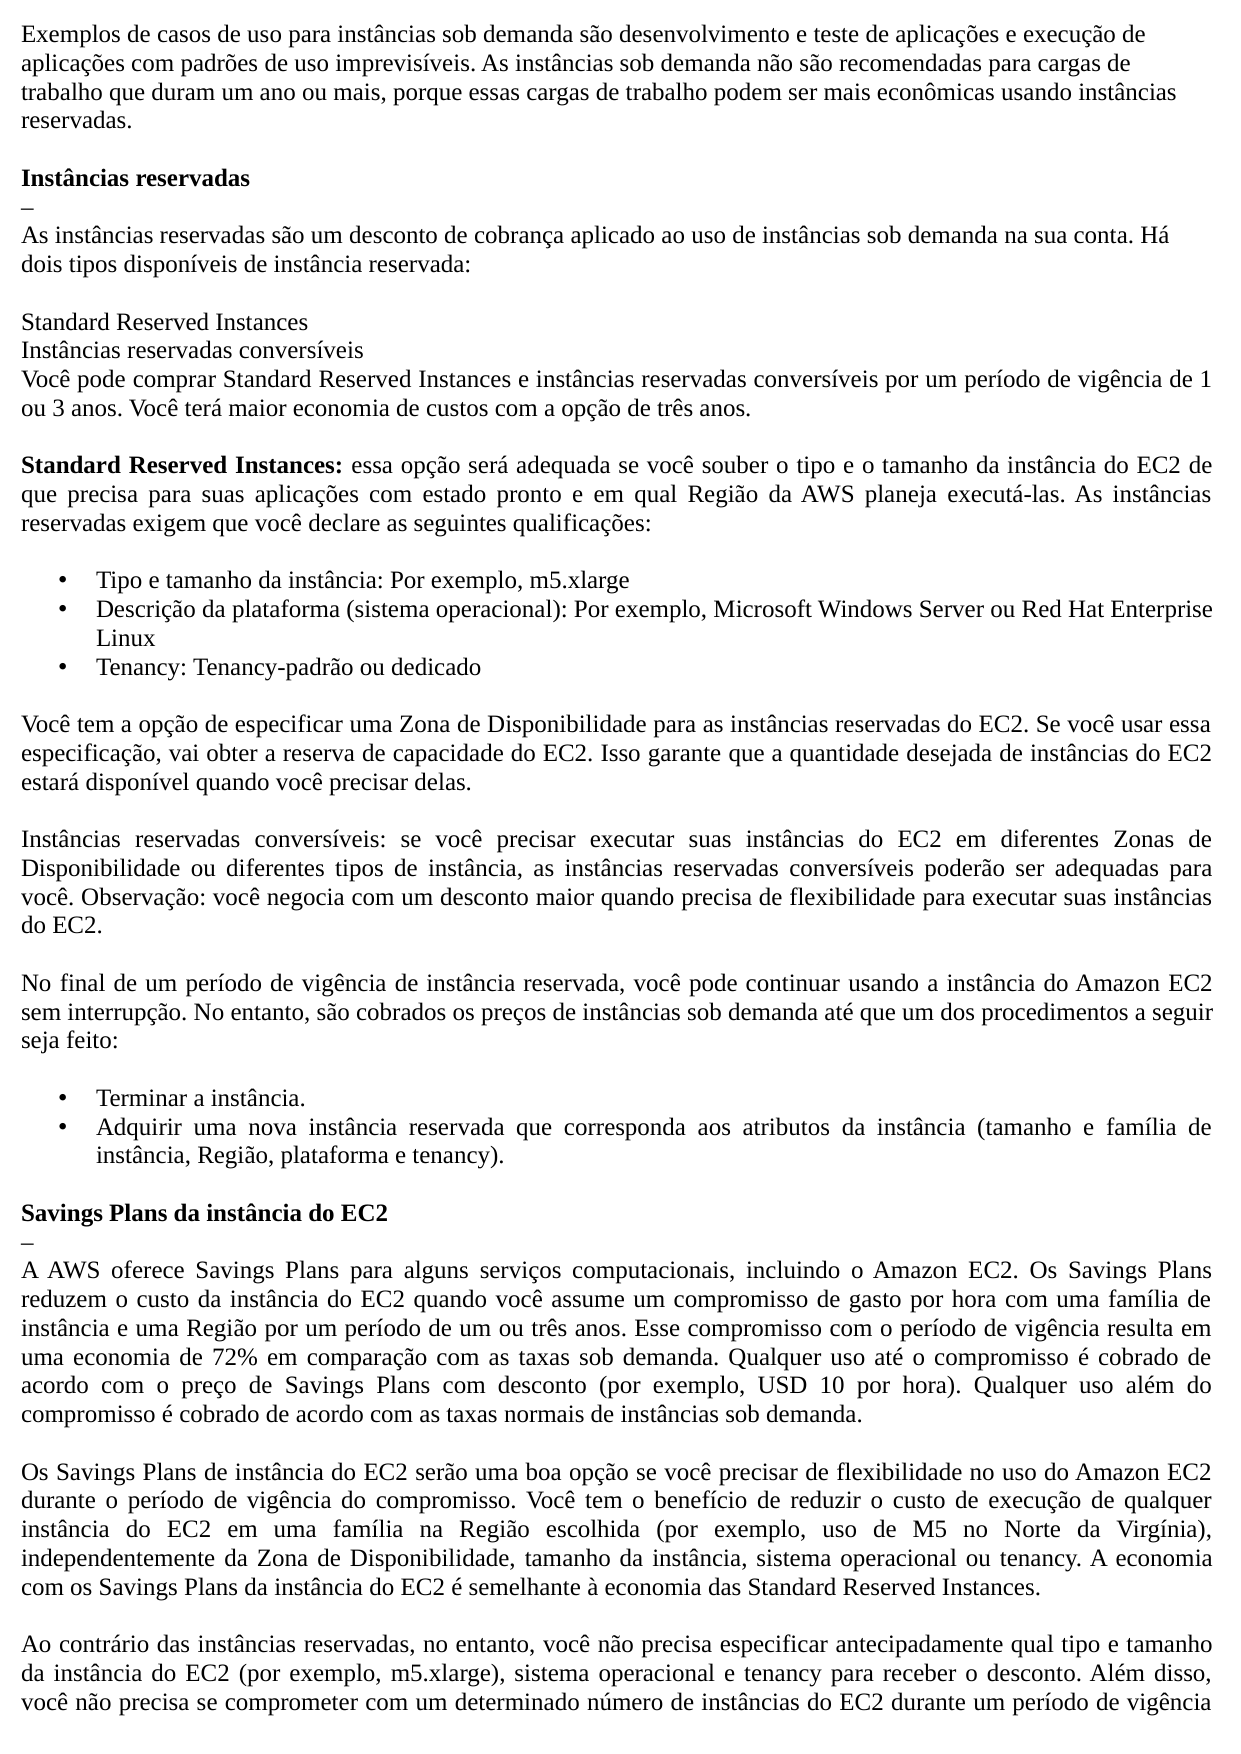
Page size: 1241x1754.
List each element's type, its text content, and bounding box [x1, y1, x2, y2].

text As instâncias reservadas são um desconto de cobrança aplicado ao uso de instâncias sob demanda na sua conta. Há dois tipos disponíveis de instância reservada: [21, 220, 1213, 278]
text No final de um período de vigência de instância reservada, você pode continuar usando a instância do Amazon EC2 sem interrupção. No entanto, são cobrados os preços de instâncias sob demanda até que um dos procedimentos a seguir seja feito: [21, 968, 1213, 1054]
text Instâncias reservadas conversíveis: se você precisar executar suas instâncias do EC2 em diferentes Zonas de Disponibilidade ou diferentes tipos de instância, as instâncias reservadas conversíveis poderão ser adequadas para você. Observação: você negocia com um desconto maior quando precisa de flexibilidade para executar suas instâncias do EC2. [21, 824, 1213, 939]
list Adquirir uma nova instância reservada que corresponda aos atributos da instância (tamanho e família de instância, Região, plataforma e tenancy). [58, 1112, 1213, 1169]
text Exemplos de casos de uso para instâncias sob demanda são desenvolvimento e teste de aplicações e execução de aplicações com padrões de uso imprevisíveis. As instâncias sob demanda não são recomendadas para cargas de trabalho que duram um ano ou mais, porque essas cargas de trabalho podem ser mais econômicas usando instâncias reservadas. [21, 19, 1213, 134]
text A AWS oferece Savings Plans para alguns serviços computacionais, incluindo o Amazon EC2. Os Savings Plans reduzem o custo da instância do EC2 quando você assume um compromisso de gasto por hora com uma família de instância e uma Região por um período de um ou três anos. Esse compromisso com o período de vigência resulta em uma economia de 72% em comparação com as taxas sob demanda. Qualquer uso até o compromisso é cobrado de acordo com o preço de Savings Plans com desconto (por exemplo, USD 10 por hora). Qualquer uso além do compromisso é cobrado de acordo com as taxas normais de instâncias sob demanda. [21, 1255, 1213, 1428]
text Standard Reserved Instances: essa opção será adequada se você souber o tipo e o tamanho da instância do EC2 de que precisa para suas aplicações com estado pronto e em qual Região da AWS planeja executá-las. As instâncias reservadas exigem que você declare as seguintes qualificações: [21, 450, 1213, 537]
text Instâncias reservadas [21, 163, 1213, 192]
list Tenancy: Tenancy-padrão ou dedicado [58, 652, 1213, 680]
text Ao contrário das instâncias reservadas, no entanto, você não precisa especificar antecipadamente qual tipo e tamanho da instância do EC2 (por exemplo, m5.xlarge), sistema operacional e tenancy para receber o desconto. Além disso, você não precisa se comprometer com um determinado número de instâncias do EC2 durante um período de vigência [21, 1629, 1213, 1715]
text Você tem a opção de especificar uma Zona de Disponibilidade para as instâncias reservadas do EC2. Se você usar essa especificação, vai obter a reserva de capacidade do EC2. Isso garante que a quantidade desejada de instâncias do EC2 estará disponível quando você precisar delas. [21, 709, 1213, 795]
text Standard Reserved Instances [21, 307, 1213, 335]
list Terminar a instância. [58, 1083, 1213, 1112]
text – [21, 192, 1213, 220]
text Você pode comprar Standard Reserved Instances e instâncias reservadas conversíveis por um período de vigência de 1 ou 3 anos. Você terá maior economia de custos com a opção de três anos. [21, 364, 1213, 422]
text – [21, 1227, 1213, 1255]
text Savings Plans da instância do EC2 [21, 1198, 1213, 1227]
text Instâncias reservadas conversíveis [21, 335, 1213, 364]
text Os Savings Plans de instância do EC2 serão uma boa opção se você precisar de flexibilidade no uso do Amazon EC2 durante o período de vigência do compromisso. Você tem o benefício de reduzir o custo de execução de qualquer instância do EC2 em uma família na Região escolhida (por exemplo, uso de M5 no Norte da Virgínia), independentemente da Zona de Disponibilidade, tamanho da instância, sistema operacional ou tenancy. A economia com os Savings Plans da instância do EC2 é semelhante à economia das Standard Reserved Instances. [21, 1457, 1213, 1600]
list Tipo e tamanho da instância: Por exemplo, m5.xlarge [58, 565, 1213, 594]
list Descrição da plataforma (sistema operacional): Por exemplo, Microsoft Windows Server ou Red Hat Enterprise Linux [58, 594, 1213, 652]
